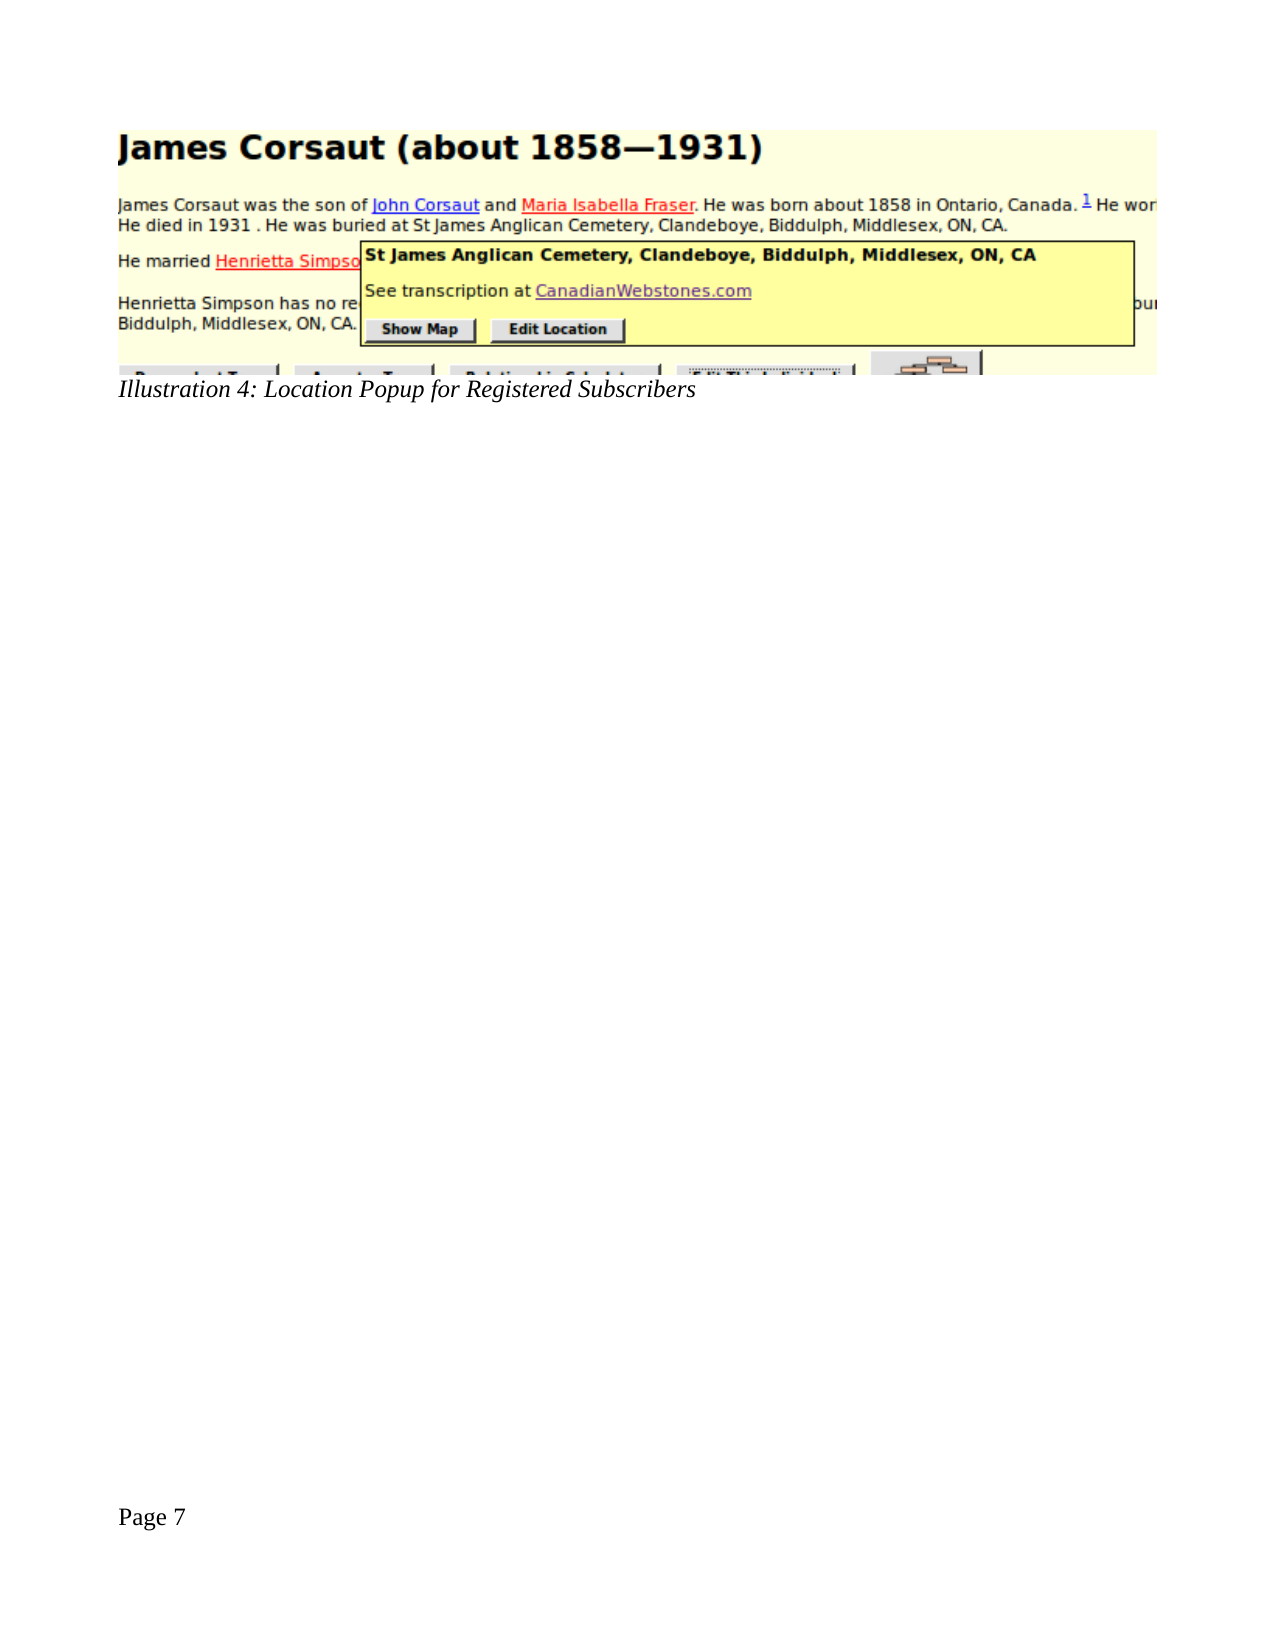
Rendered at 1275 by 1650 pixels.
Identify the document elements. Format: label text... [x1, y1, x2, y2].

picture [118, 130, 1157, 375]
text Illustration 4: Location Popup for Registered Subscribers [118, 375, 1157, 403]
